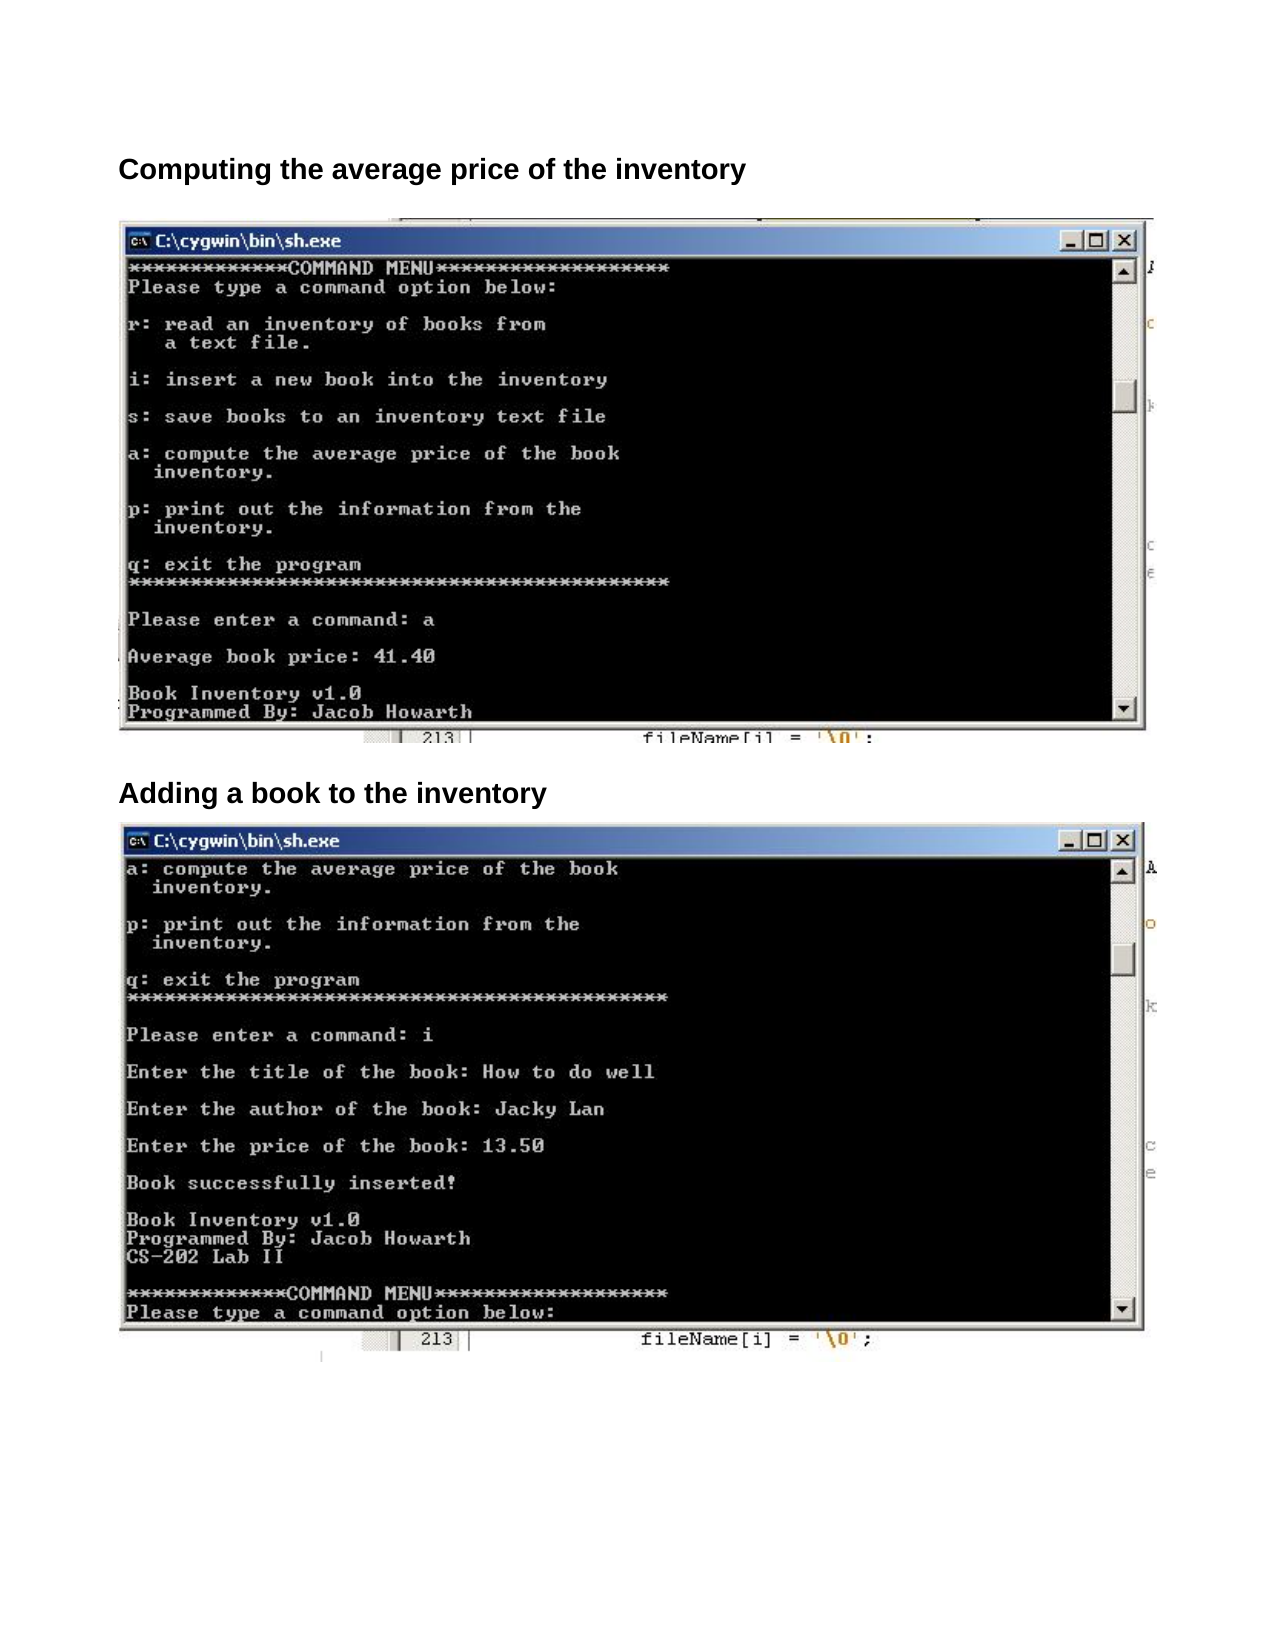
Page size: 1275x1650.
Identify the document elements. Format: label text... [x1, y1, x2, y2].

text Adding a book to the inventory [118, 776, 1157, 810]
picture [118, 822, 1157, 1362]
picture [118, 218, 1157, 743]
text Computing the average price of the inventory [118, 152, 1157, 185]
